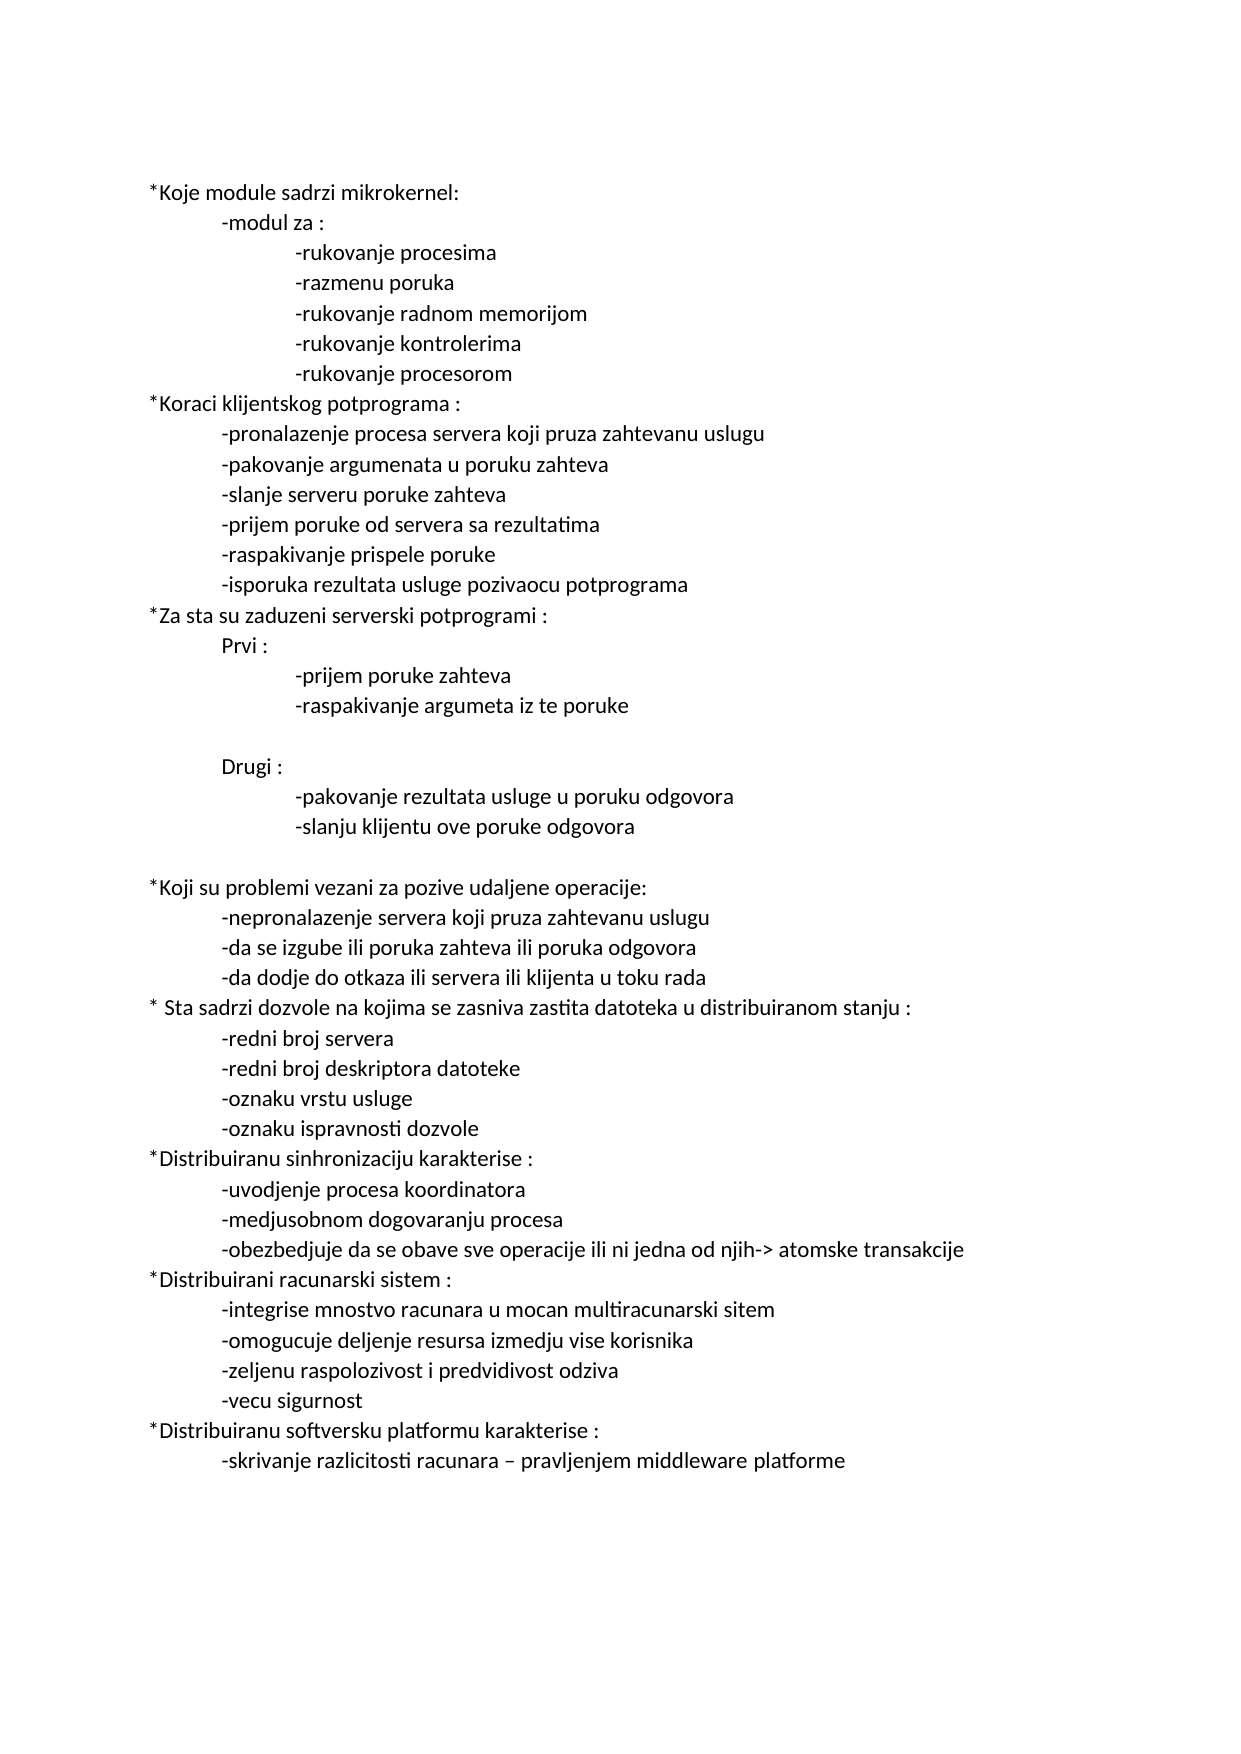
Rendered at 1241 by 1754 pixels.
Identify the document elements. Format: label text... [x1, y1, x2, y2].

text -nepronalazenje servera koji pruza zahtevanu uslugu [148, 903, 1093, 931]
text *Koje module sadrzi mikrokernel: [148, 178, 1093, 206]
text Prvi : [148, 631, 1093, 659]
text -oznaku vrstu usluge [148, 1084, 1093, 1112]
text *Koraci klijentskog potprograma : [148, 389, 1093, 417]
text -obezbedjuje da se obave sve operacije ili ni jedna od njih-> atomske transakcije [148, 1235, 1093, 1263]
text -modul za : [148, 208, 1093, 236]
text -redni broj servera [148, 1024, 1093, 1052]
text -prijem poruke zahteva [148, 661, 1093, 689]
text -pronalazenje procesa servera koji pruza zahtevanu uslugu [148, 419, 1093, 447]
text -vecu sigurnost [148, 1386, 1093, 1414]
text -da dodje do otkaza ili servera ili klijenta u toku rada [148, 963, 1093, 991]
text -slanje serveru poruke zahteva [148, 480, 1093, 508]
text -redni broj deskriptora datoteke [148, 1054, 1093, 1082]
text -da se izgube ili poruka zahteva ili poruka odgovora [148, 933, 1093, 961]
text *Distribuirani racunarski sistem : [148, 1265, 1093, 1293]
text -pakovanje rezultata usluge u poruku odgovora [148, 782, 1093, 810]
text -raspakivanje argumeta iz te poruke [148, 691, 1093, 719]
text Drugi : [148, 752, 1093, 780]
text -medjusobnom dogovaranju procesa [148, 1205, 1093, 1233]
text -rukovanje radnom memorijom [148, 299, 1093, 327]
text -razmenu poruka [148, 268, 1093, 296]
text *Koji su problemi vezani za pozive udaljene operacije: [148, 873, 1093, 901]
text *Za sta su zaduzeni serverski potprogrami : [148, 601, 1093, 629]
text *Distribuiranu softversku platformu karakterise : [148, 1416, 1093, 1444]
text *Distribuiranu sinhronizaciju karakterise : [148, 1144, 1093, 1172]
text -uvodjenje procesa koordinatora [148, 1175, 1093, 1203]
text -oznaku ispravnosti dozvole [148, 1114, 1093, 1142]
text -rukovanje procesorom [148, 359, 1093, 387]
text -rukovanje kontrolerima [148, 329, 1093, 357]
text -pakovanje argumenata u poruku zahteva [148, 450, 1093, 478]
text * Sta sadrzi dozvole na kojima se zasniva zastita datoteka u distribuiranom stanju : [148, 993, 1093, 1021]
text -skrivanje razlicitosti racunara – pravljenjem middleware platforme [148, 1447, 1093, 1474]
text -omogucuje deljenje resursa izmedju vise korisnika [148, 1326, 1093, 1354]
text -isporuka rezultata usluge pozivaocu potprograma [148, 571, 1093, 598]
text -zeljenu raspolozivost i predvidivost odziva [148, 1356, 1093, 1384]
text -integrise mnostvo racunara u mocan multiracunarski sitem [148, 1296, 1093, 1323]
text -slanju klijentu ove poruke odgovora [148, 812, 1093, 840]
text -rukovanje procesima [148, 238, 1093, 266]
text -prijem poruke od servera sa rezultatima [148, 510, 1093, 538]
text -raspakivanje prispele poruke [148, 540, 1093, 568]
